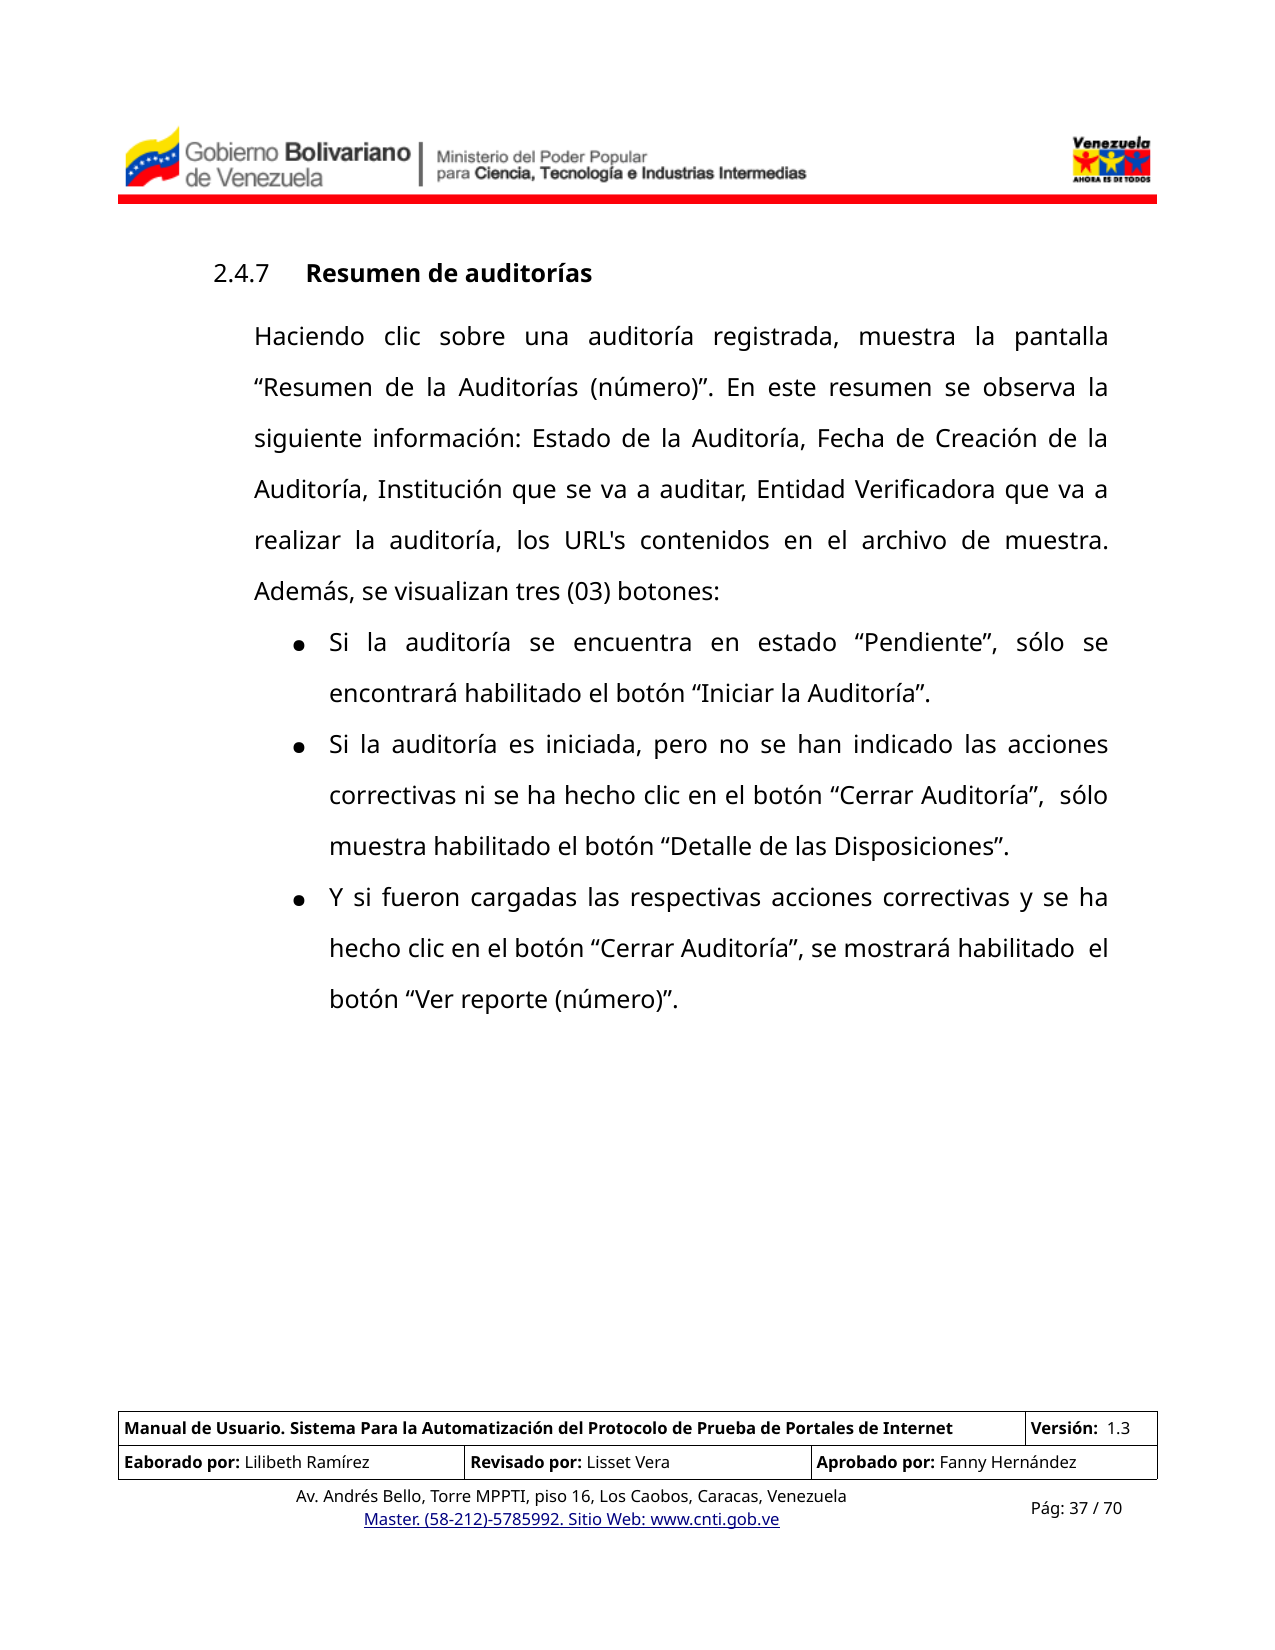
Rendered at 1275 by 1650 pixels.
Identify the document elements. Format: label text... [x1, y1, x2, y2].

text Haciendo clic sobre una auditoría registrada, muestra la pantalla “Resumen de la Auditorías (número)”. En este resumen se observa la siguiente información: Estado de la Auditoría, Fecha de Creación de la Auditoría, Institución que se va a auditar, Entidad Verificadora que va a realizar la auditoría, los URL's contenidos en el archivo de muestra. Además, se visualizan tres (03) botones: [254, 318, 1109, 607]
list Si la auditoría se encuentra en estado “Pendiente”, sólo se encontrará habilitado el botón “Iniciar la Auditoría”. [291, 624, 1109, 709]
picture [118, 118, 1157, 204]
subtitle Resumen de auditorías [118, 255, 1157, 289]
list Y si fueron cargadas las respectivas acciones correctivas y se ha hecho clic en el botón “Cerrar Auditoría”, se mostrará habilitado el botón “Ver reporte (número)”. [291, 879, 1109, 1016]
list Si la auditoría es iniciada, pero no se han indicado las acciones correctivas ni se ha hecho clic en el botón “Cerrar Auditoría”, sólo muestra habilitado el botón “Detalle de las Disposiciones”. [291, 726, 1109, 863]
